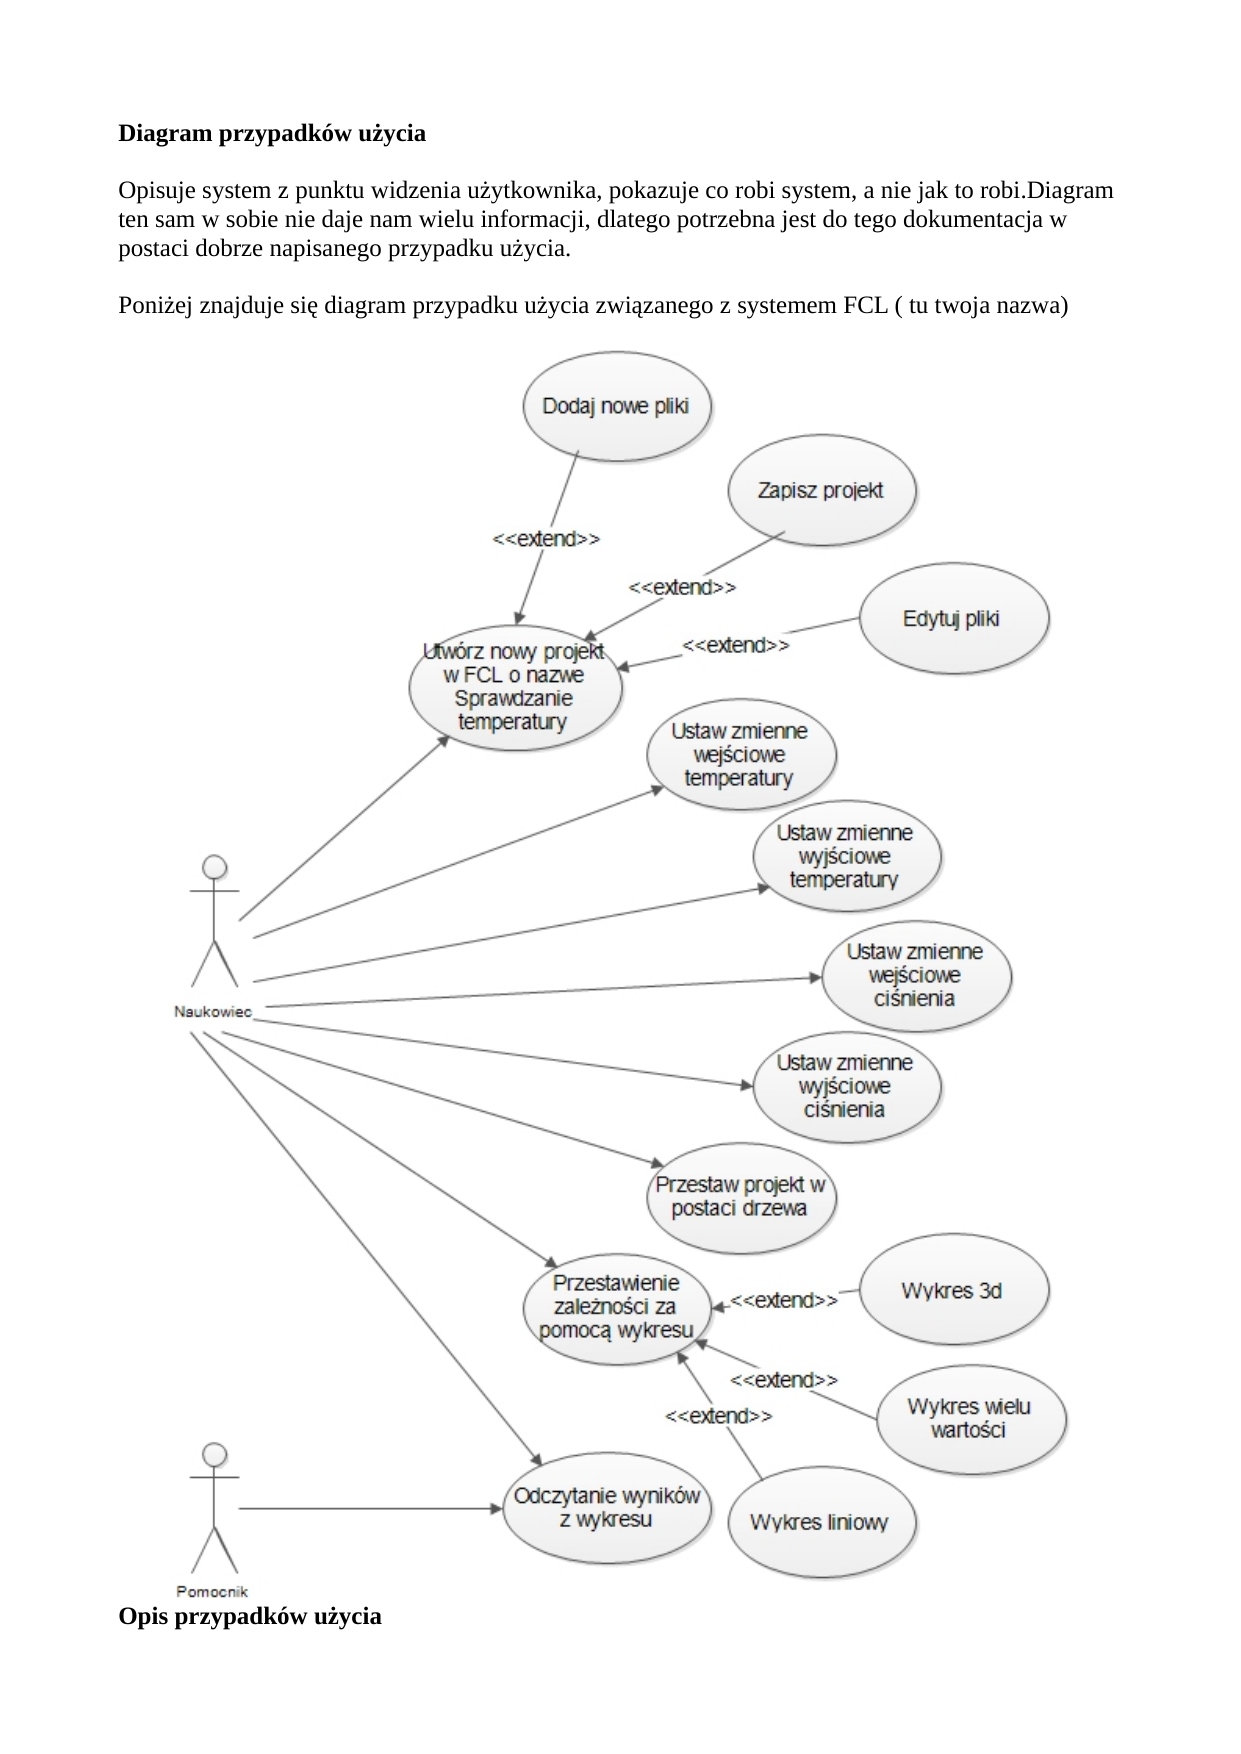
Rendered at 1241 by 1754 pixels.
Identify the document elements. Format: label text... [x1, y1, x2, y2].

text Diagram przypadków użycia [118, 118, 1122, 147]
picture [168, 348, 1072, 1602]
text Opis przypadków użycia [118, 348, 1122, 1630]
text Opisuje system z punktu widzenia użytkownika, pokazuje co robi system, a nie jak to robi.Diagram ten sam w sobie nie daje nam wielu informacji, dlatego potrzebna jest do tego dokumentacja w postaci dobrze napisanego przypadku użycia. [118, 176, 1122, 262]
text Poniżej znajduje się diagram przypadku użycia związanego z systemem FCL ( tu twoja nazwa) [118, 291, 1122, 319]
